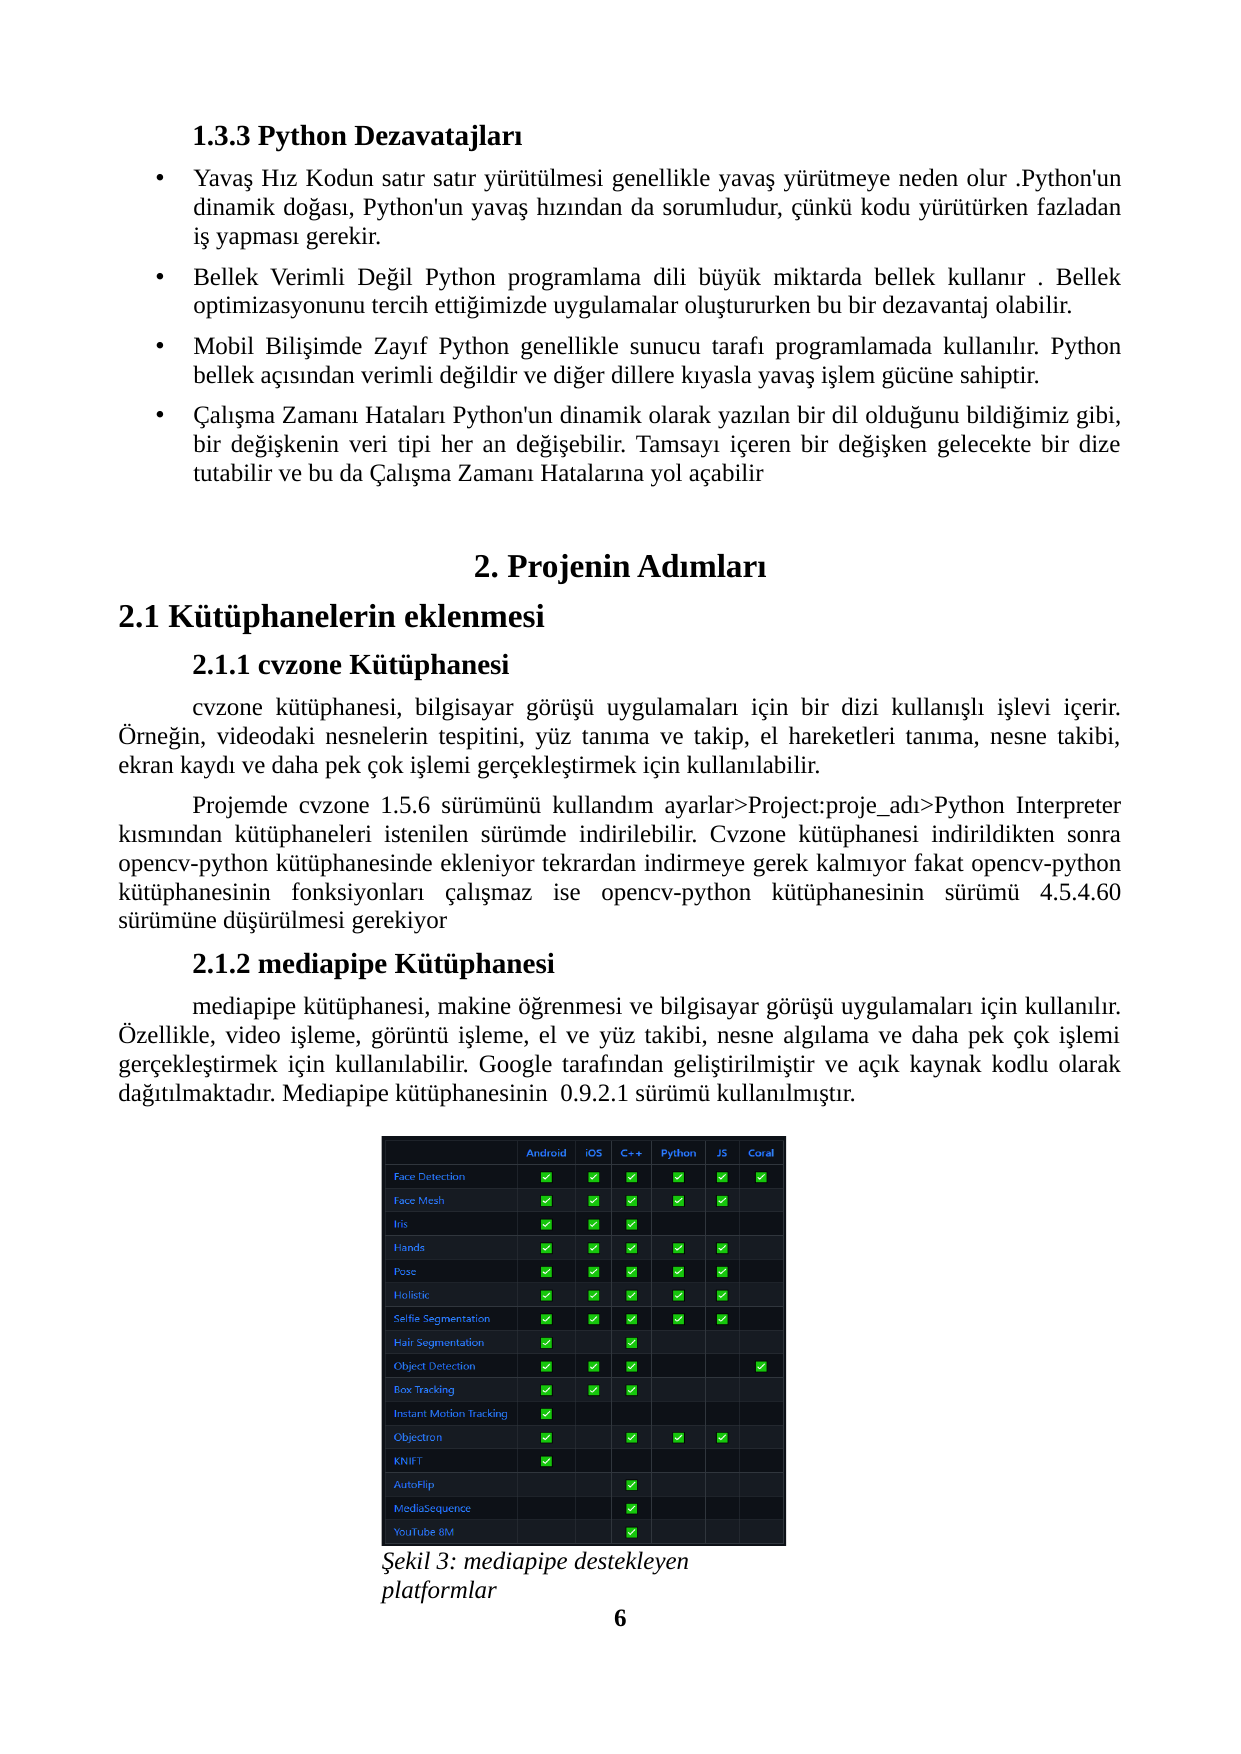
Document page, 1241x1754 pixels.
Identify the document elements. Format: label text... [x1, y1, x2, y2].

text 6 [118, 1118, 1122, 1632]
text 2.1.2 mediapipe Kütüphanesi [118, 946, 1122, 979]
list Yavaş Hız Kodun satır satır yürütülmesi genellikle yavaş yürütmeye neden olur .Python'un dinamik doğası, Python'un yavaş hızından da sorumludur, çünkü kodu yürütürken fazladan iş yapması gerekir. [156, 163, 1122, 250]
text 1.3.3 Python Dezavatajları [118, 118, 1122, 152]
list Bellek Verimli Değil Python programlama dili büyük miktarda bellek kullanır . Bellek optimizasyonunu tercih ettiğimizde uygulamalar oluştururken bu bir dezavantaj olabilir. [156, 262, 1122, 319]
text mediapipe kütüphanesi, makine öğrenmesi ve bilgisayar görüşü uygulamaları için kullanılır. Özellikle, video işleme, görüntü işleme, el ve yüz takibi, nesne algılama ve daha pek çok işlemi gerçekleştirmek için kullanılabilir. Google tarafından geliştirilmiştir ve açık kaynak kodlu olarak dağıtılmaktadır. Mediapipe kütüphanesinin 0.9.2.1 sürümü kullanılmıştır. [118, 991, 1122, 1106]
text cvzone kütüphanesi, bilgisayar görüşü uygulamaları için bir dizi kullanışlı işlevi içerir. Örneğin, videodaki nesnelerin tespitini, yüz tanıma ve takip, el hareketleri tanıma, nesne takibi, ekran kaydı ve daha pek çok işlemi gerçekleştirmek için kullanılabilir. [118, 692, 1122, 778]
text Şekil 3: mediapipe destekleyen platformlar [382, 1546, 786, 1603]
list Çalışma Zamanı Hataları Python'un dinamik olarak yazılan bir dil olduğunu bildiğimiz gibi, bir değişkenin veri tipi her an değişebilir. Tamsayı içeren bir değişken gelecekte bir dize tutabilir ve bu da Çalışma Zamanı Hatalarına yol açabilir [156, 400, 1122, 487]
text 2.1.1 cvzone Kütüphanesi [118, 647, 1122, 680]
text 2.1 Kütüphanelerin eklenmesi [118, 597, 1122, 635]
list Mobil Bilişimde Zayıf Python genellikle sunucu tarafı programlamada kullanılır. Python bellek açısından verimli değildir ve diğer dillere kıyasla yavaş işlem gücüne sahiptir. [156, 331, 1122, 388]
text Projemde cvzone 1.5.6 sürümünü kullandım ayarlar>Project:proje_adı>Python Interpreter kısmından kütüphaneleri istenilen sürümde indirilebilir. Cvzone kütüphanesi indirildikten sonra opencv-python kütüphanesinde ekleniyor tekrardan indirmeye gerek kalmıyor fakat opencv-python kütüphanesinin fonksiyonları çalışmaz ise opencv-python kütüphanesinin sürümü 4.5.4.60 sürümüne düşürülmesi gerekiyor [118, 790, 1122, 934]
text 2. Projenin Adımları [118, 546, 1122, 585]
picture [381, 1136, 787, 1546]
